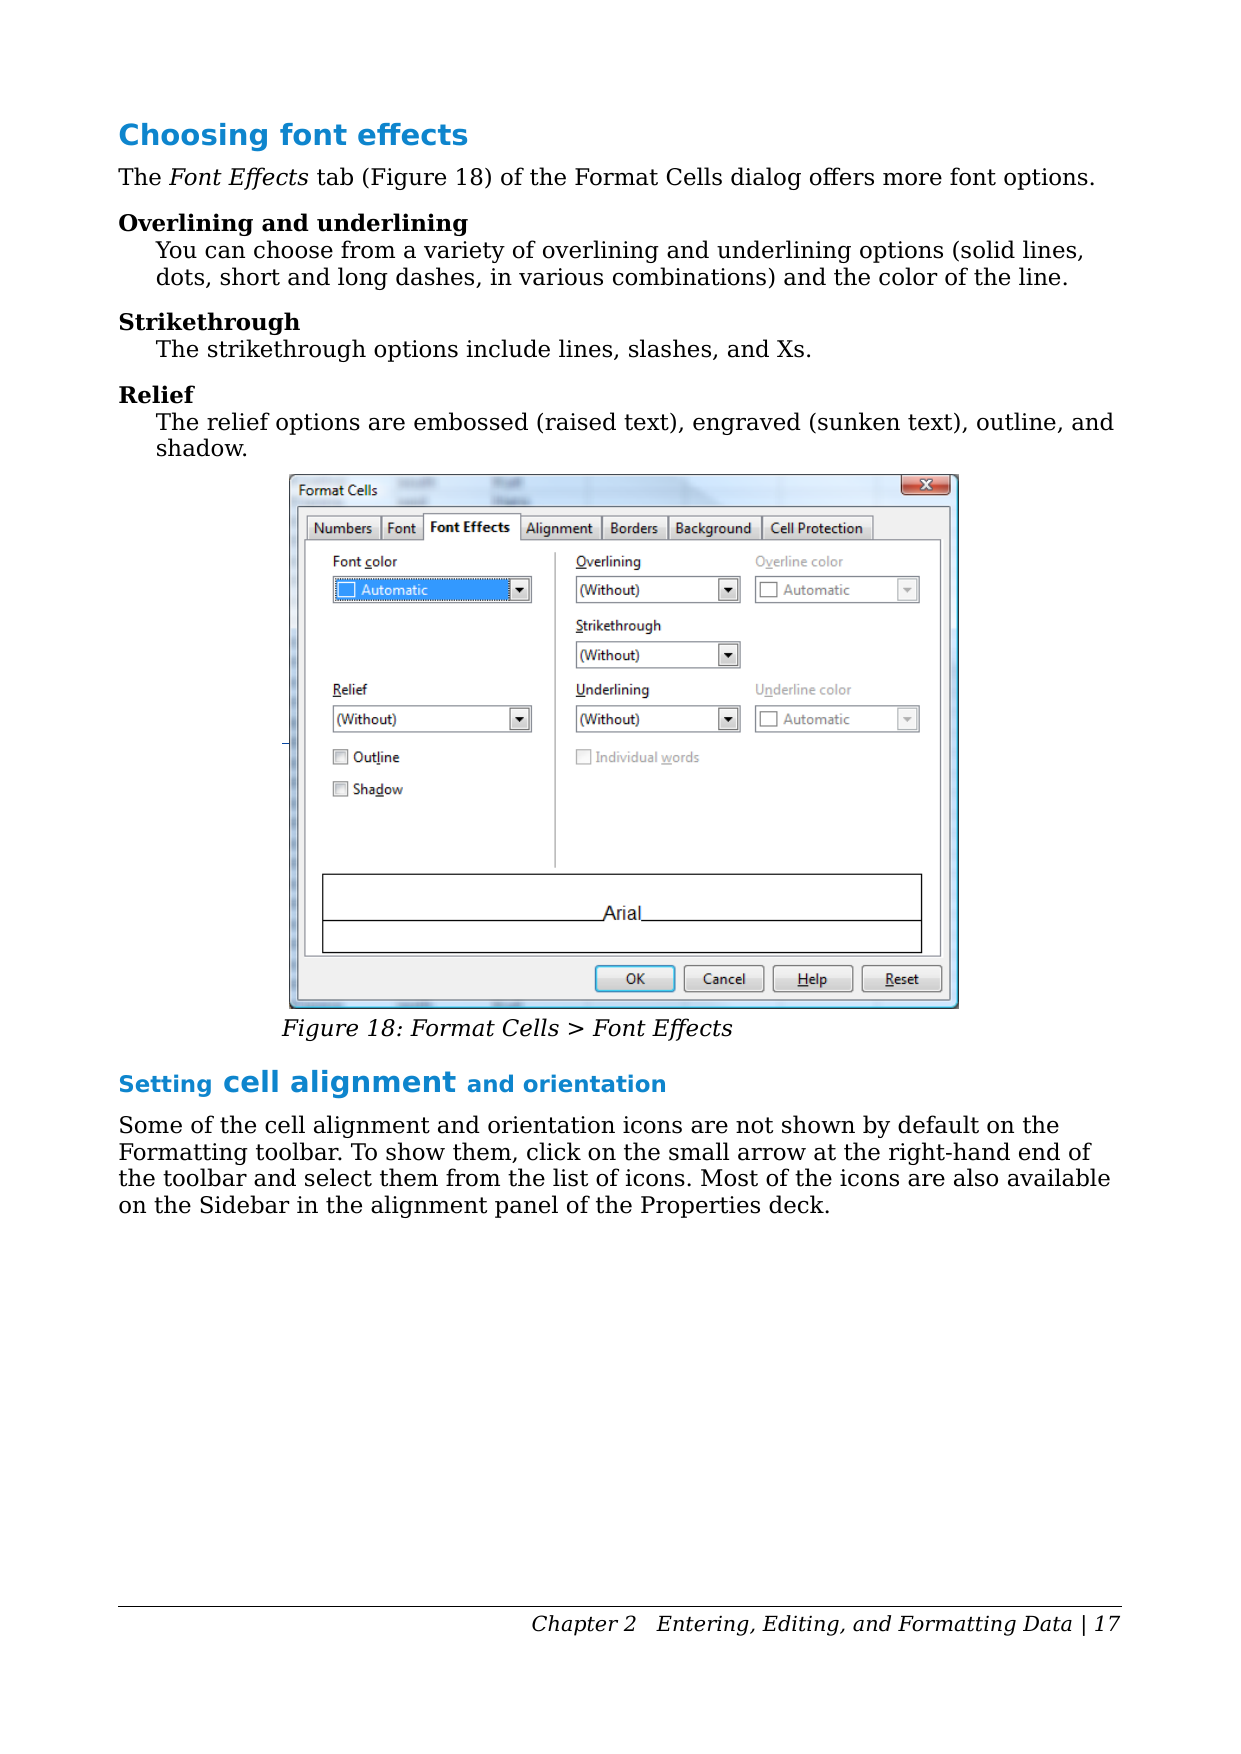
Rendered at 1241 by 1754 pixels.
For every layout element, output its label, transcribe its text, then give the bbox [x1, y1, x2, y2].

subtitle Setting cell alignment and orientation [118, 1066, 1122, 1100]
text Some of the cell alignment and orientation icons are not shown by default on the Formatting toolbar. To show them, click on the small arrow at the right-hand end of the toolbar and select them from the list of icons. Most of the icons are also available on the Sidebar in the alignment panel of the Properties deck. [118, 1112, 1122, 1219]
text Overlining and underlining [118, 210, 1122, 237]
text The Font Effects tab (Figure 18) of the Format Cells dialog offers more font options. [118, 164, 1122, 191]
text The strikethrough options include lines, slashes, and Xs. [156, 336, 1122, 363]
subtitle Choosing font effects [118, 118, 1122, 152]
text Relief [118, 382, 1122, 409]
text Figure 18: Format Cells > Font Effects [282, 1015, 958, 1042]
picture [289, 474, 959, 1009]
text Strikethrough [118, 309, 1122, 336]
text You can choose from a variety of overlining and underlining options (solid lines, dots, short and long dashes, in various combinations) and the color of the line. [156, 237, 1122, 290]
text The relief options are embossed (raised text), engraved (sunken text), outline, and shadow. [156, 409, 1122, 462]
